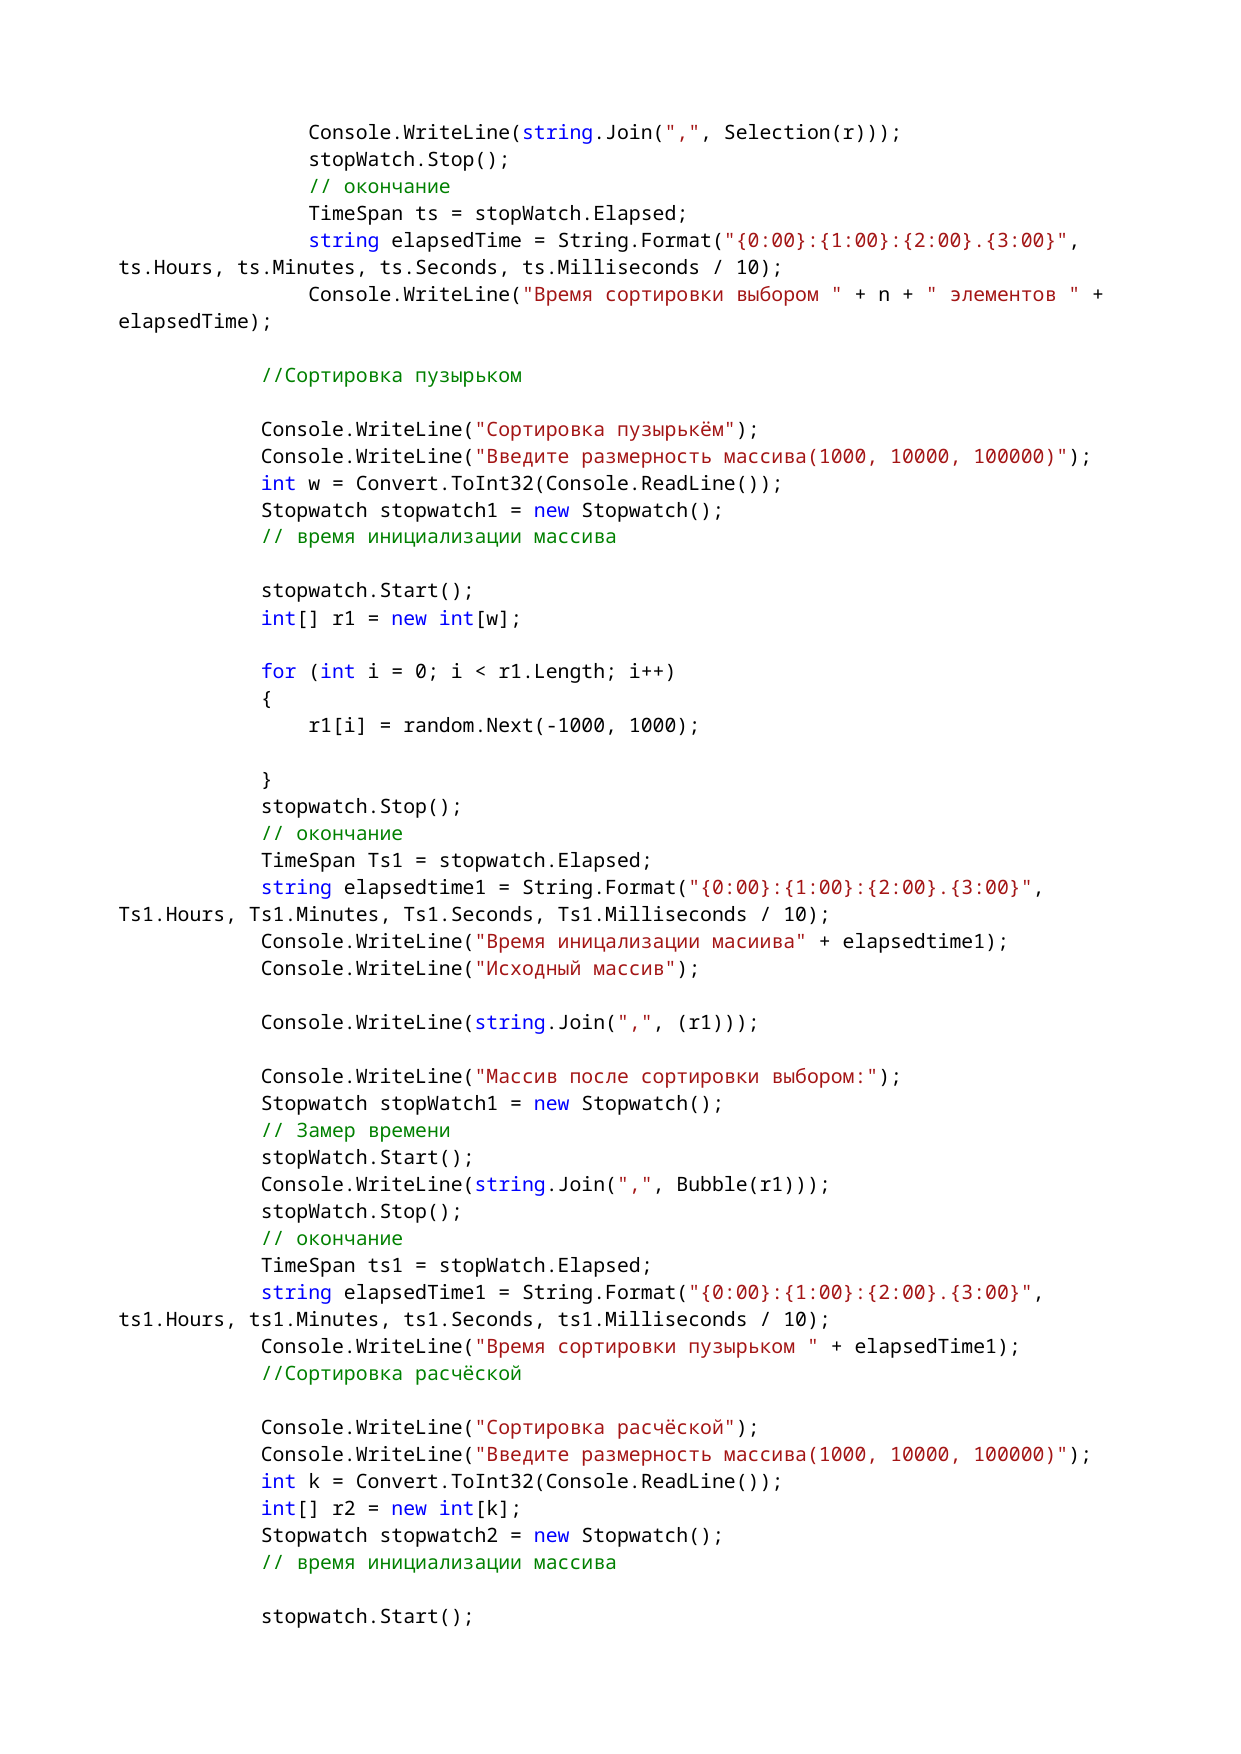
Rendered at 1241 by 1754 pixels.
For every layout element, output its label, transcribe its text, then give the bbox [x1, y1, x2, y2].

text } [118, 766, 1122, 793]
text Console.WriteLine("Время сортировки выбором " + n + " элементов " + elapsedTime); [118, 280, 1122, 334]
text stopwatch.Stop(); [118, 793, 1122, 819]
text int k = Convert.ToInt32(Console.ReadLine()); [118, 1467, 1122, 1494]
text int[] r2 = new int[k]; [118, 1494, 1122, 1521]
text // окончание [118, 172, 1122, 199]
text Console.WriteLine("Сортировка расчёской"); [118, 1413, 1122, 1440]
text // время инициализации массива [118, 523, 1122, 550]
text TimeSpan Ts1 = stopwatch.Elapsed; [118, 847, 1122, 873]
text int[] r1 = new int[w]; [118, 604, 1122, 631]
text string elapsedTime1 = String.Format("{0:00}:{1:00}:{2:00}.{3:00}", ts1.Hours, ts1.Minutes, ts1.Seconds, ts1.Milliseconds / 10); [118, 1278, 1122, 1332]
text Stopwatch stopwatch2 = new Stopwatch(); [118, 1521, 1122, 1548]
text { [118, 685, 1122, 712]
text stopwatch.Start(); [118, 577, 1122, 604]
text Console.WriteLine("Сортировка пузырькём"); [118, 415, 1122, 442]
text // Замер времени [118, 1116, 1122, 1143]
text string elapsedTime = String.Format("{0:00}:{1:00}:{2:00}.{3:00}", ts.Hours, ts.Minutes, ts.Seconds, ts.Milliseconds / 10); [118, 226, 1122, 280]
text int w = Convert.ToInt32(Console.ReadLine()); [118, 469, 1122, 496]
text TimeSpan ts1 = stopWatch.Elapsed; [118, 1251, 1122, 1278]
text Console.WriteLine("Время сортировки пузырьком " + elapsedTime1); [118, 1332, 1122, 1359]
text stopWatch.Stop(); [118, 145, 1122, 172]
text Console.WriteLine("Исходный массив"); [118, 954, 1122, 981]
text string elapsedtime1 = String.Format("{0:00}:{1:00}:{2:00}.{3:00}", Ts1.Hours, Ts1.Minutes, Ts1.Seconds, Ts1.Milliseconds / 10); [118, 873, 1122, 927]
text Console.WriteLine("Введите размерность массива(1000, 10000, 100000)"); [118, 1440, 1122, 1467]
text Console.WriteLine(string.Join(",", (r1))); [118, 1008, 1122, 1035]
text Console.WriteLine("Время иницализации масиива" + elapsedtime1); [118, 927, 1122, 954]
text stopWatch.Start(); [118, 1143, 1122, 1170]
text for (int i = 0; i < r1.Length; i++) [118, 658, 1122, 685]
text TimeSpan ts = stopWatch.Elapsed; [118, 199, 1122, 226]
text Stopwatch stopWatch1 = new Stopwatch(); [118, 1089, 1122, 1116]
text Console.WriteLine(string.Join(",", Bubble(r1))); [118, 1170, 1122, 1197]
text Console.WriteLine("Введите размерность массива(1000, 10000, 100000)"); [118, 442, 1122, 469]
text stopWatch.Stop(); [118, 1197, 1122, 1224]
text // окончание [118, 819, 1122, 847]
text //Сортировка расчёской [118, 1359, 1122, 1386]
text stopwatch.Start(); [118, 1602, 1122, 1629]
text Console.WriteLine("Массив после сортировки выбором:"); [118, 1062, 1122, 1089]
text // время инициализации массива [118, 1548, 1122, 1575]
text r1[i] = random.Next(-1000, 1000); [118, 712, 1122, 739]
text Stopwatch stopwatch1 = new Stopwatch(); [118, 496, 1122, 523]
text // окончание [118, 1224, 1122, 1251]
text Console.WriteLine(string.Join(",", Selection(r))); [118, 118, 1122, 145]
text //Сортировка пузырьком [118, 361, 1122, 388]
